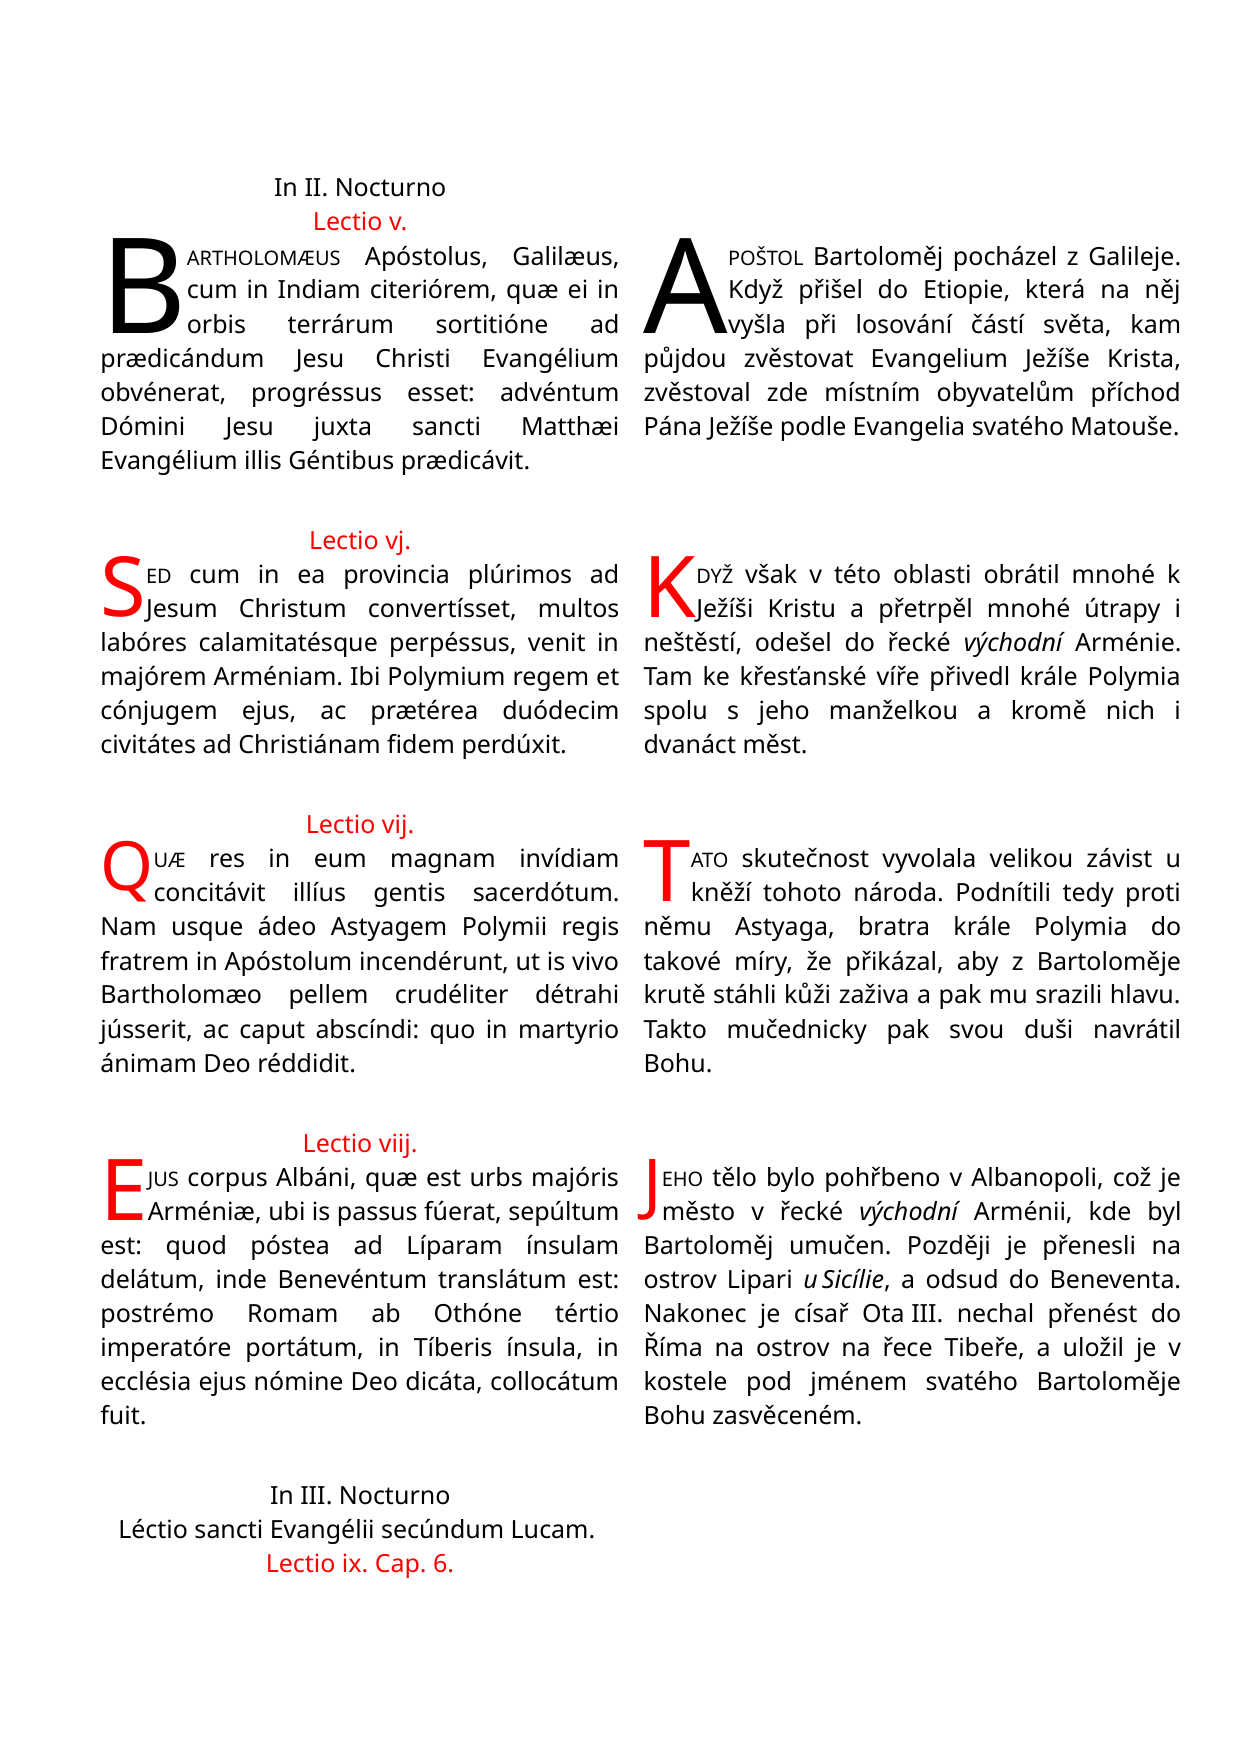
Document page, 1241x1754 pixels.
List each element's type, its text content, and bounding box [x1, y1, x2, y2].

table_cell Lectio vj. Sed cum in ea provincia plúrimos ad Jesum Christum convertísset, multos labóres calamitatésque perpéssus, venit in majórem Arméniam. Ibi Polymium regem et cónjugem ejus, ac prætérea duódecim civitátes ad Christiánam fidem perdúxit. [89, 517, 631, 801]
table_cell [89, 118, 631, 164]
table_cell Tato skutečnost vyvolala velikou závist u kněží tohoto národa. Podnítili tedy proti němu Astyaga, bratra krále Polymia do takové míry, že přikázal, aby z Bartoloměje krutě stáhli kůži zaživa a pak mu srazili hlavu. Takto mučednicky pak svou duši navrátil Bohu. [631, 801, 1193, 1119]
table_cell Když však v této oblasti obrátil mnohé k Ježíši Kristu a přetrpěl mnohé útrapy i neštěstí, odešel do řecké východní Arménie. Tam ke křesťanské víře přivedl krále Polymia spolu s jeho manželkou a kromě nich i dvanáct měst. [631, 517, 1193, 801]
table_cell [631, 1472, 1193, 1586]
table_cell In II. Nocturno Lectio v. Bartholomæus Apóstolus, Galilæus, cum in Indiam citeriórem, quæ ei in orbis terrárum sortitióne ad prædicándum Jesu Christi Evangélium obvénerat, progréssus esset: advéntum Dómini Jesu juxta sancti Matthæi Evangélium illis Géntibus prædicávit. [89, 164, 631, 517]
table_cell Jeho tělo bylo pohřbeno v Albanopoli, což je město v řecké východní Arménii, kde byl Bartoloměj umučen. Později je přenesli na ostrov Lipari u Sicílie, a odsud do Beneventa. Nakonec je císař Ota III. nechal přenést do Říma na ostrov na řece Tibeře, a uložil je v kostele pod jménem svatého Bartoloměje Bohu zasvěceném. [631, 1119, 1193, 1472]
table_cell Lectio viij. Ejus corpus Albáni, quæ est urbs majóris Arméniæ, ubi is passus fúerat, sepúltum est: quod póstea ad Líparam ínsulam delátum, inde Benevéntum translátum est: postrémo Romam ab Othóne tértio imperatóre portátum, in Tíberis ínsula, in ecclésia ejus nómine Deo dicáta, collocátum fuit. [89, 1119, 631, 1472]
table_cell Lectio vij. Quæ res in eum magnam invídiam concitávit illíus gentis sacerdótum. Nam usque ádeo Astyagem Polymii regis fratrem in Apóstolum incendérunt, ut is vivo Bartholomæo pellem crudéliter détrahi jússerit, ac caput abscíndi: quo in martyrio ánimam Deo réddidit. [89, 801, 631, 1119]
table_cell In III. Nocturno Léctio sancti Evangélii secúndum Lucam. Lectio ix. Cap. 6. In illo témpore: Exiit Jesus in montem oráre, et erat pernóctans in oratióne Dei. Et cum dies factus esset, vocávit discípulos suos. Et réliqua. Homilía sancti Ambrósii Epíscopi. Lib. 5. Comment. in Luc. Cap. 6. Omnes magni, omnes sublímes montem ascéndunt. Non enim cuicúmque Prophéta dicit: Ascénde in montem excélsum, qui evangelízas Sion: exálta in virtúte vocem tuam, qui evangelízas Jerúsalem. Non vestígiis corporálibus, sed factis sublimióribus in hunc montem ascénde, et séquere Christum, ut ipse esse mons possis. Montes enim in circúitu ejus. Quare in Evangélio invénies solos cum Dómino montem ascendísse discípulos. [89, 1472, 631, 1586]
table_cell [631, 118, 1193, 164]
table_cell Apoštol Bartoloměj pocházel z Galileje. Když přišel do Etiopie, která na něj vyšla při losování částí světa, kam půjdou zvěstovat Evangelium Ježíše Krista, zvěstoval zde místním obyvatelům příchod Pána Ježíše podle Evangelia svatého Matouše. [631, 164, 1193, 517]
